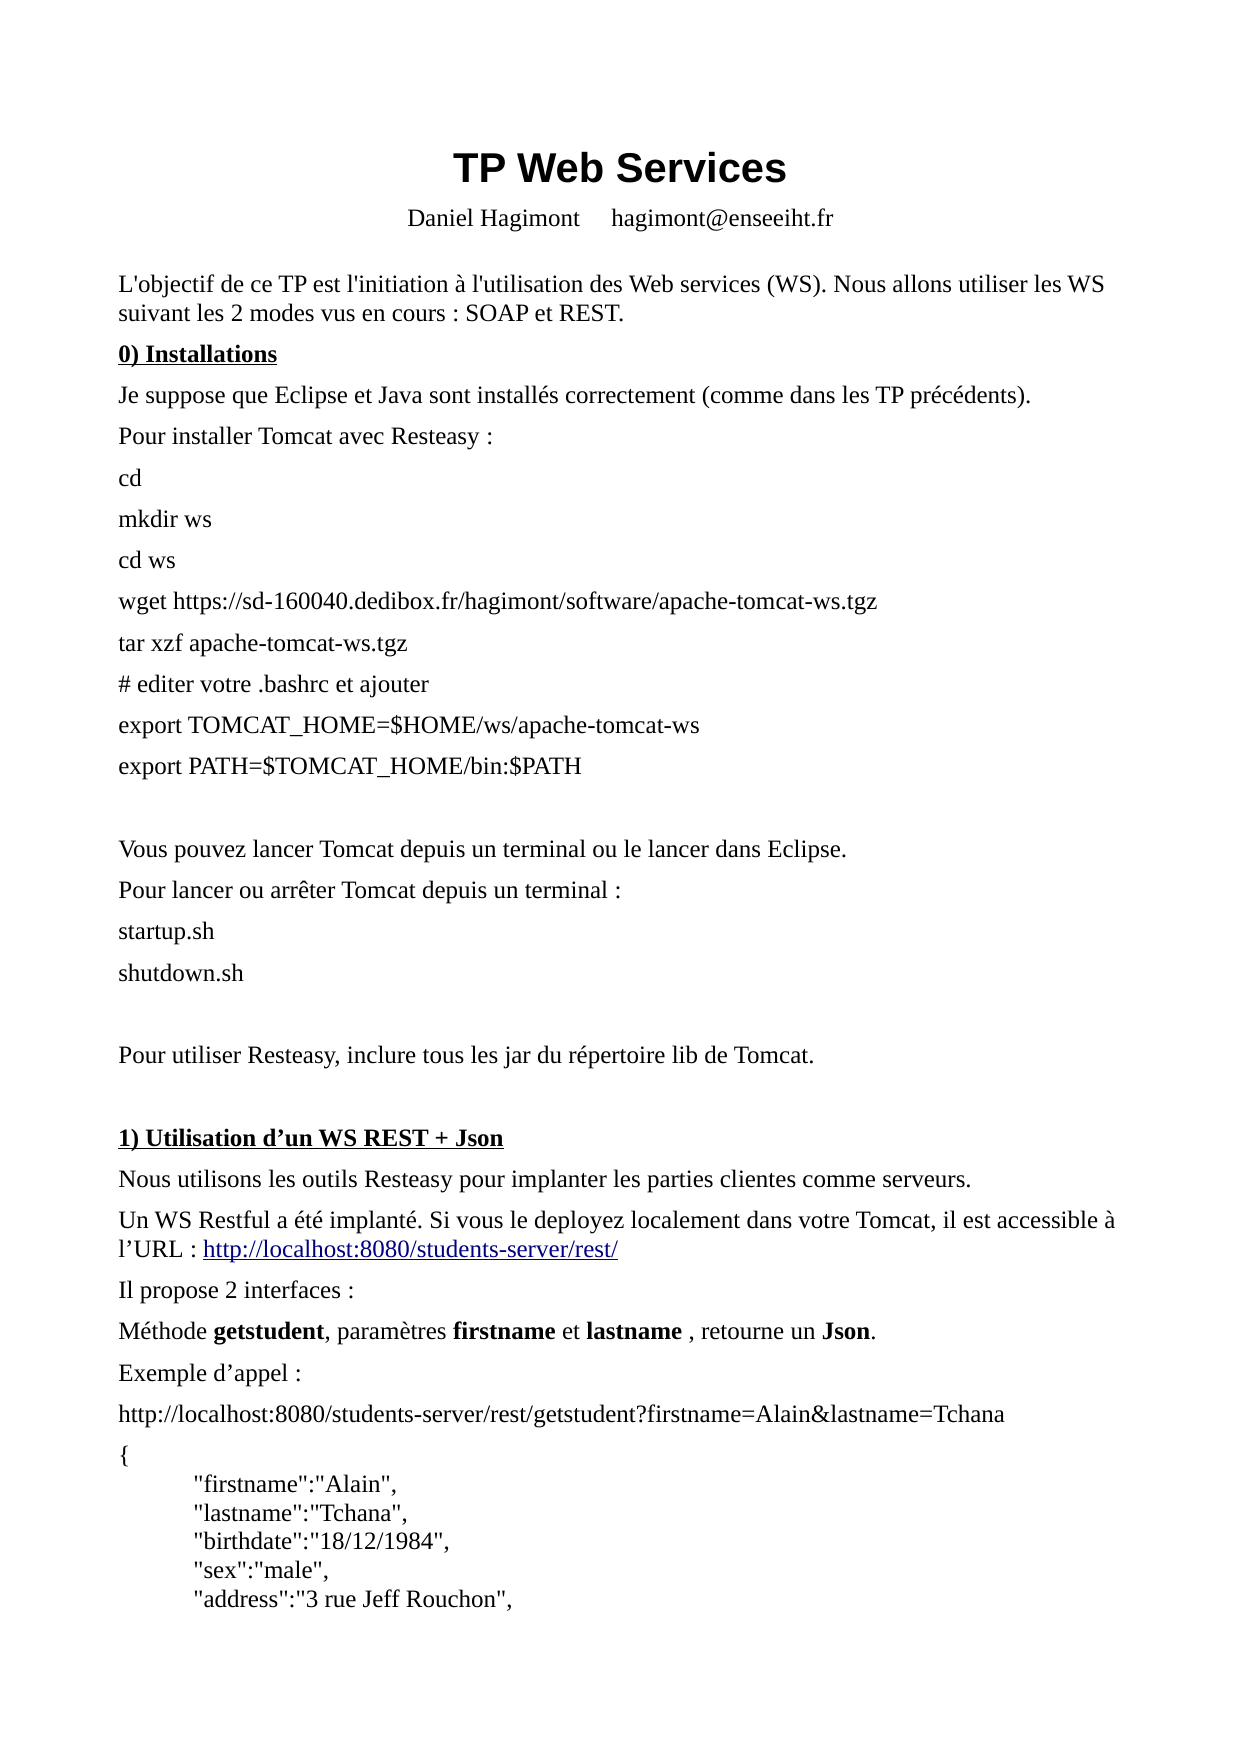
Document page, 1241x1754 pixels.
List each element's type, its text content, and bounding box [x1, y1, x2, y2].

text 0) Installations [118, 339, 1122, 368]
text Pour lancer ou arrêter Tomcat depuis un terminal : [118, 875, 1122, 904]
text export TOMCAT_HOME=$HOME/ws/apache-tomcat-ws [118, 710, 1122, 739]
text Il propose 2 interfaces : [118, 1275, 1122, 1304]
text "firstname":"Alain", [118, 1469, 1122, 1498]
text "lastname":"Tchana", [118, 1498, 1122, 1526]
text Un WS Restful a été implanté. Si vous le deployez localement dans votre Tomcat, il est accessible à l’URL : http://localhost:8080/students-server/rest/ [118, 1205, 1122, 1263]
text Je suppose que Eclipse et Java sont installés correctement (comme dans les TP précédents). [118, 380, 1122, 409]
text 1) Utilisation d’un WS REST + Json [118, 1123, 1122, 1151]
text Vous pouvez lancer Tomcat depuis un terminal ou le lancer dans Eclipse. [118, 834, 1122, 863]
subtitle TP Web Services [118, 143, 1122, 191]
text # editer votre .bashrc et ajouter [118, 669, 1122, 698]
text Méthode getstudent, paramètres firstname et lastname , retourne un Json. [118, 1316, 1122, 1345]
text startup.sh [118, 916, 1122, 945]
text L'objectif de ce TP est l'initiation à l'utilisation des Web services (WS). Nous allons utiliser les WS suivant les 2 modes vus en cours : SOAP et REST. [118, 269, 1122, 326]
text tar xzf apache-tomcat-ws.tgz [118, 628, 1122, 656]
text "birthdate":"18/12/1984", [118, 1526, 1122, 1555]
text wget https://sd-160040.dedibox.fr/hagimont/software/apache-tomcat-ws.tgz [118, 586, 1122, 615]
text Nous utilisons les outils Resteasy pour implanter les parties clientes comme serveurs. [118, 1164, 1122, 1193]
text export PATH=$TOMCAT_HOME/bin:$PATH [118, 751, 1122, 780]
text http://localhost:8080/students-server/rest/getstudent?firstname=Alain&lastname=Tchana [118, 1399, 1122, 1428]
text Daniel Hagimont hagimont@enseeiht.fr [118, 203, 1122, 232]
text shutdown.sh [118, 958, 1122, 986]
text "sex":"male", [118, 1555, 1122, 1584]
text cd [118, 463, 1122, 491]
text Pour installer Tomcat avec Resteasy : [118, 421, 1122, 450]
text mkdir ws [118, 504, 1122, 533]
text Exemple d’appel : [118, 1358, 1122, 1386]
text "address":"3 rue Jeff Rouchon", [118, 1584, 1122, 1613]
text cd ws [118, 545, 1122, 574]
text { [118, 1440, 1122, 1469]
